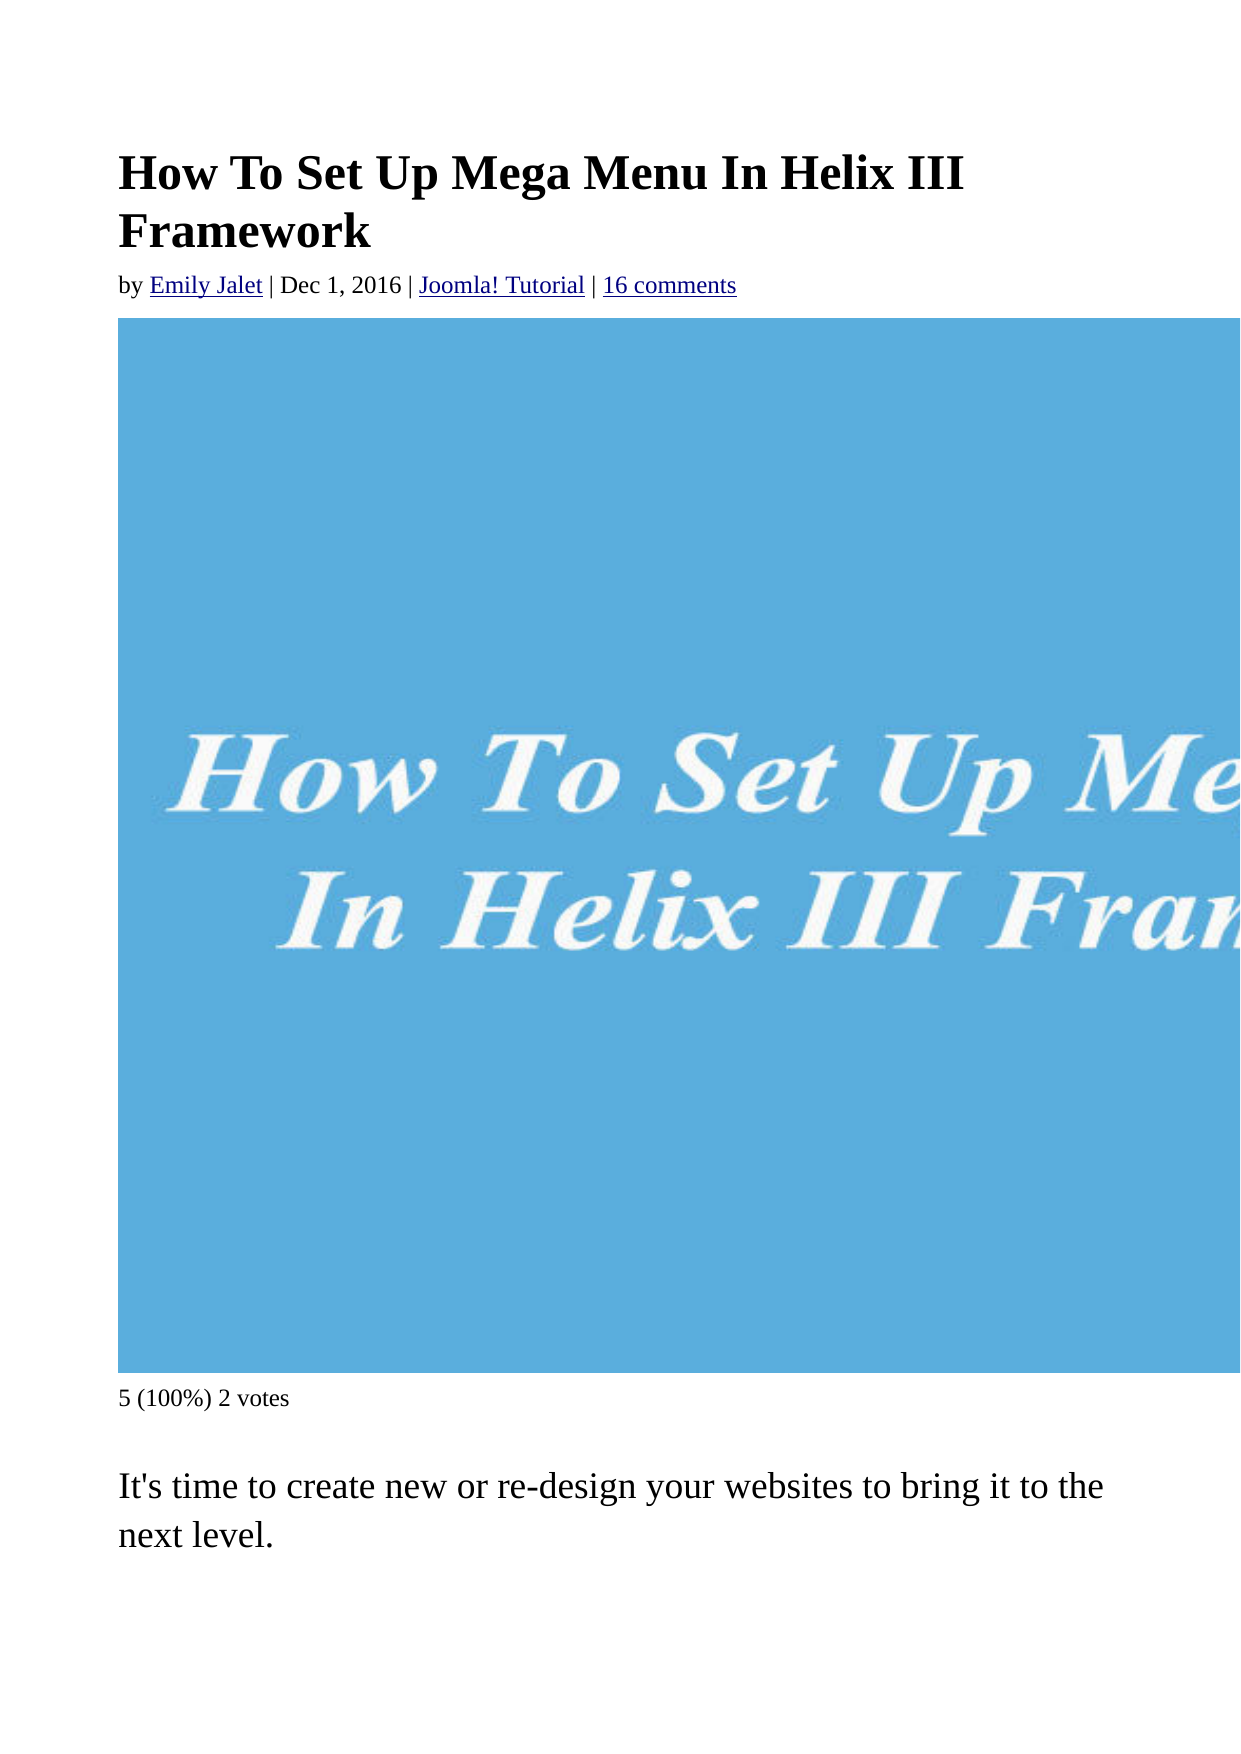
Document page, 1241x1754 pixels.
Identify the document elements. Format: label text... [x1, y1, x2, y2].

text Download 100+ Free Joomla! templates Download 100+ Free WordPress themes [118, 1577, 1122, 1606]
text It's time to create new or re-design your websites to bring it to the next level. [118, 1463, 1122, 1556]
subtitle How To Set Up Mega Menu In Helix III Framework [118, 143, 1122, 258]
text 5 (100%) 2 votes [118, 1383, 1122, 1411]
text by Emily Jalet | Dec 1, 2016 | Joomla! Tutorial | 16 comments [118, 271, 1122, 299]
picture [118, 318, 1241, 1373]
